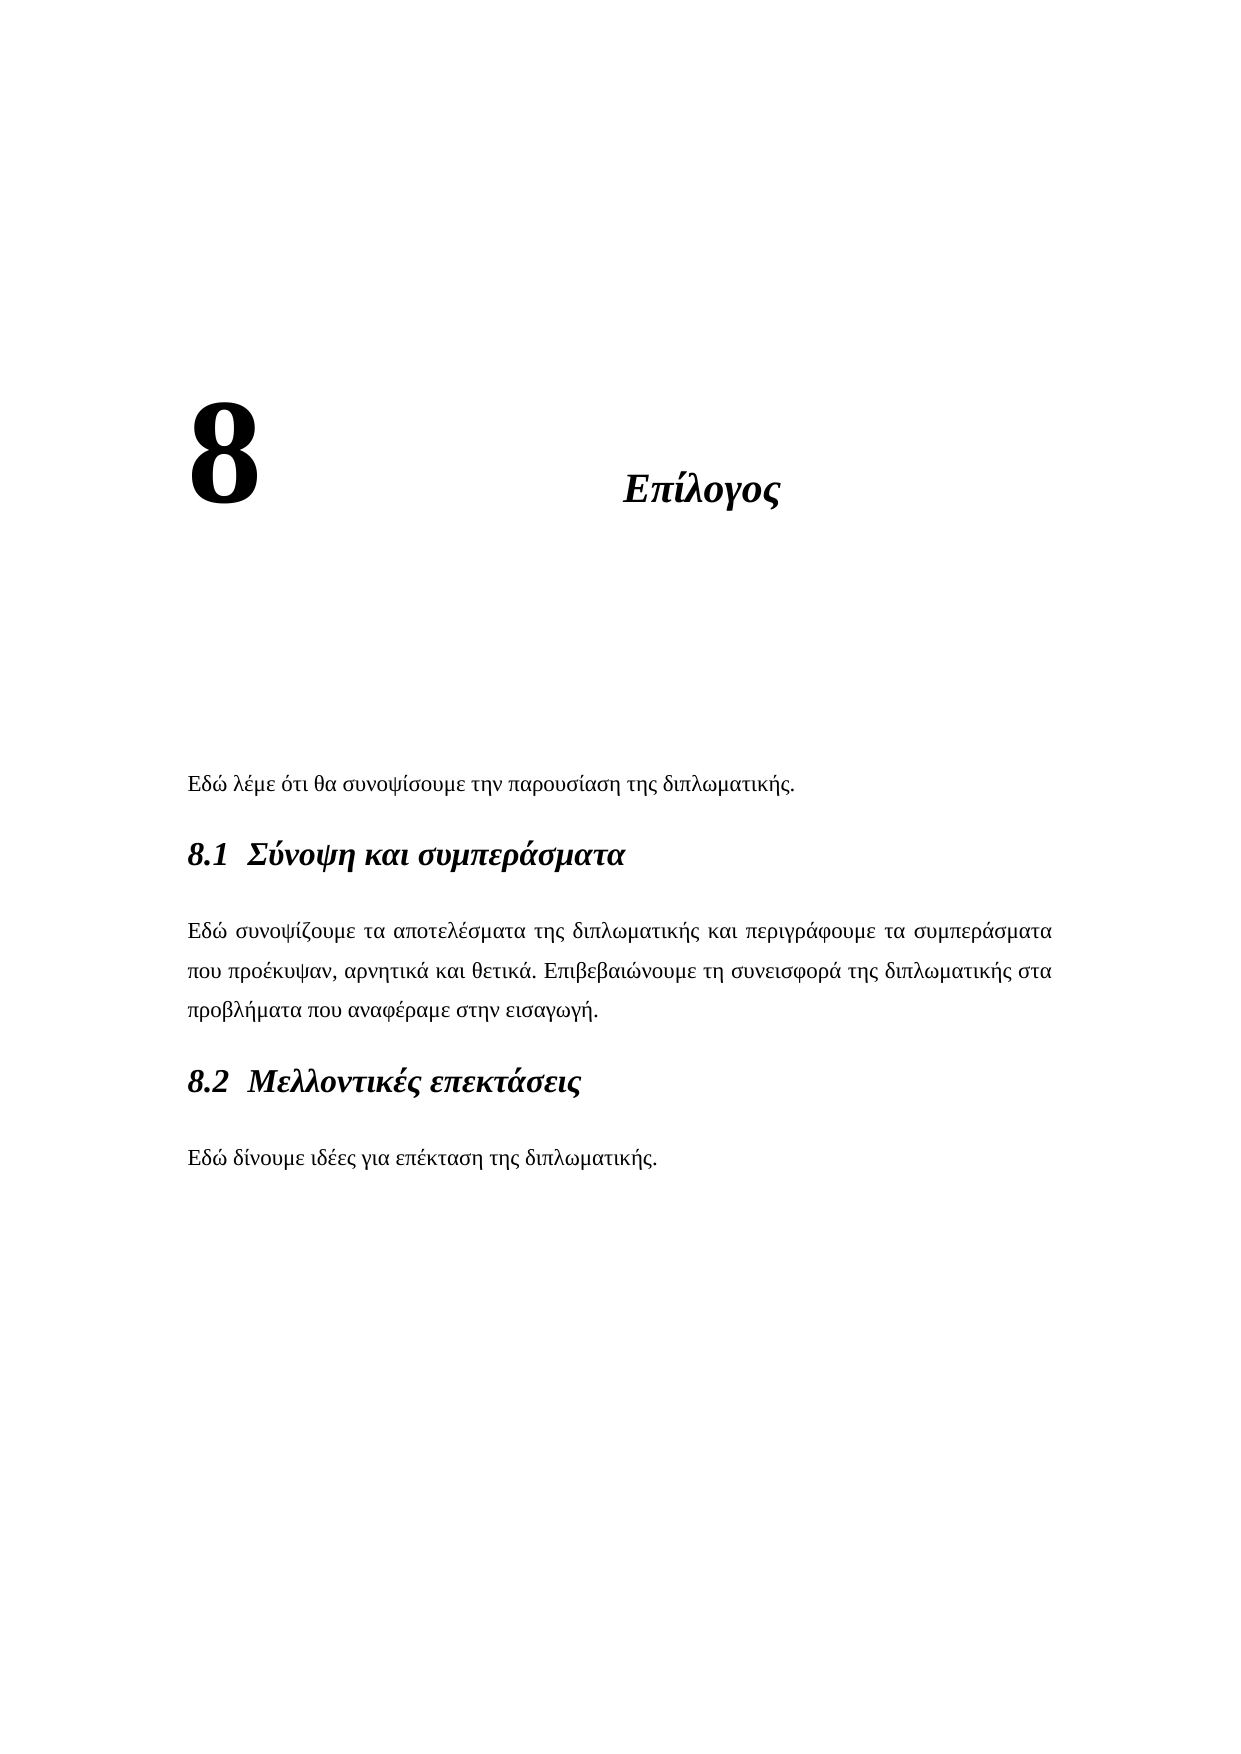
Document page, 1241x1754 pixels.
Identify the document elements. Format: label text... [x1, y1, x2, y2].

subtitle Σύνοψη και συμπεράσματα [187, 834, 1058, 873]
text Εδώ συνοψίζουμε τα αποτελέσματα της διπλωματικής και περιγράφουμε τα συμπεράσματα που προέκυψαν, αρνητικά και θετικά. Επιβεβαιώνουμε τη συνεισφορά της διπλωματικής στα προβλήματα που αναφέραμε στην εισαγωγή. [187, 917, 1053, 1023]
subtitle Μελλοντικές επεκτάσεις [187, 1061, 1058, 1099]
text Εδώ λέμε ότι θα συνοψίσουμε την παρουσίαση της διπλωματικής. [187, 770, 1053, 796]
text Εδώ δίνουμε ιδέες για επέκταση της διπλωματικής. [187, 1144, 1053, 1170]
subtitle Επίλογος [187, 362, 1058, 535]
